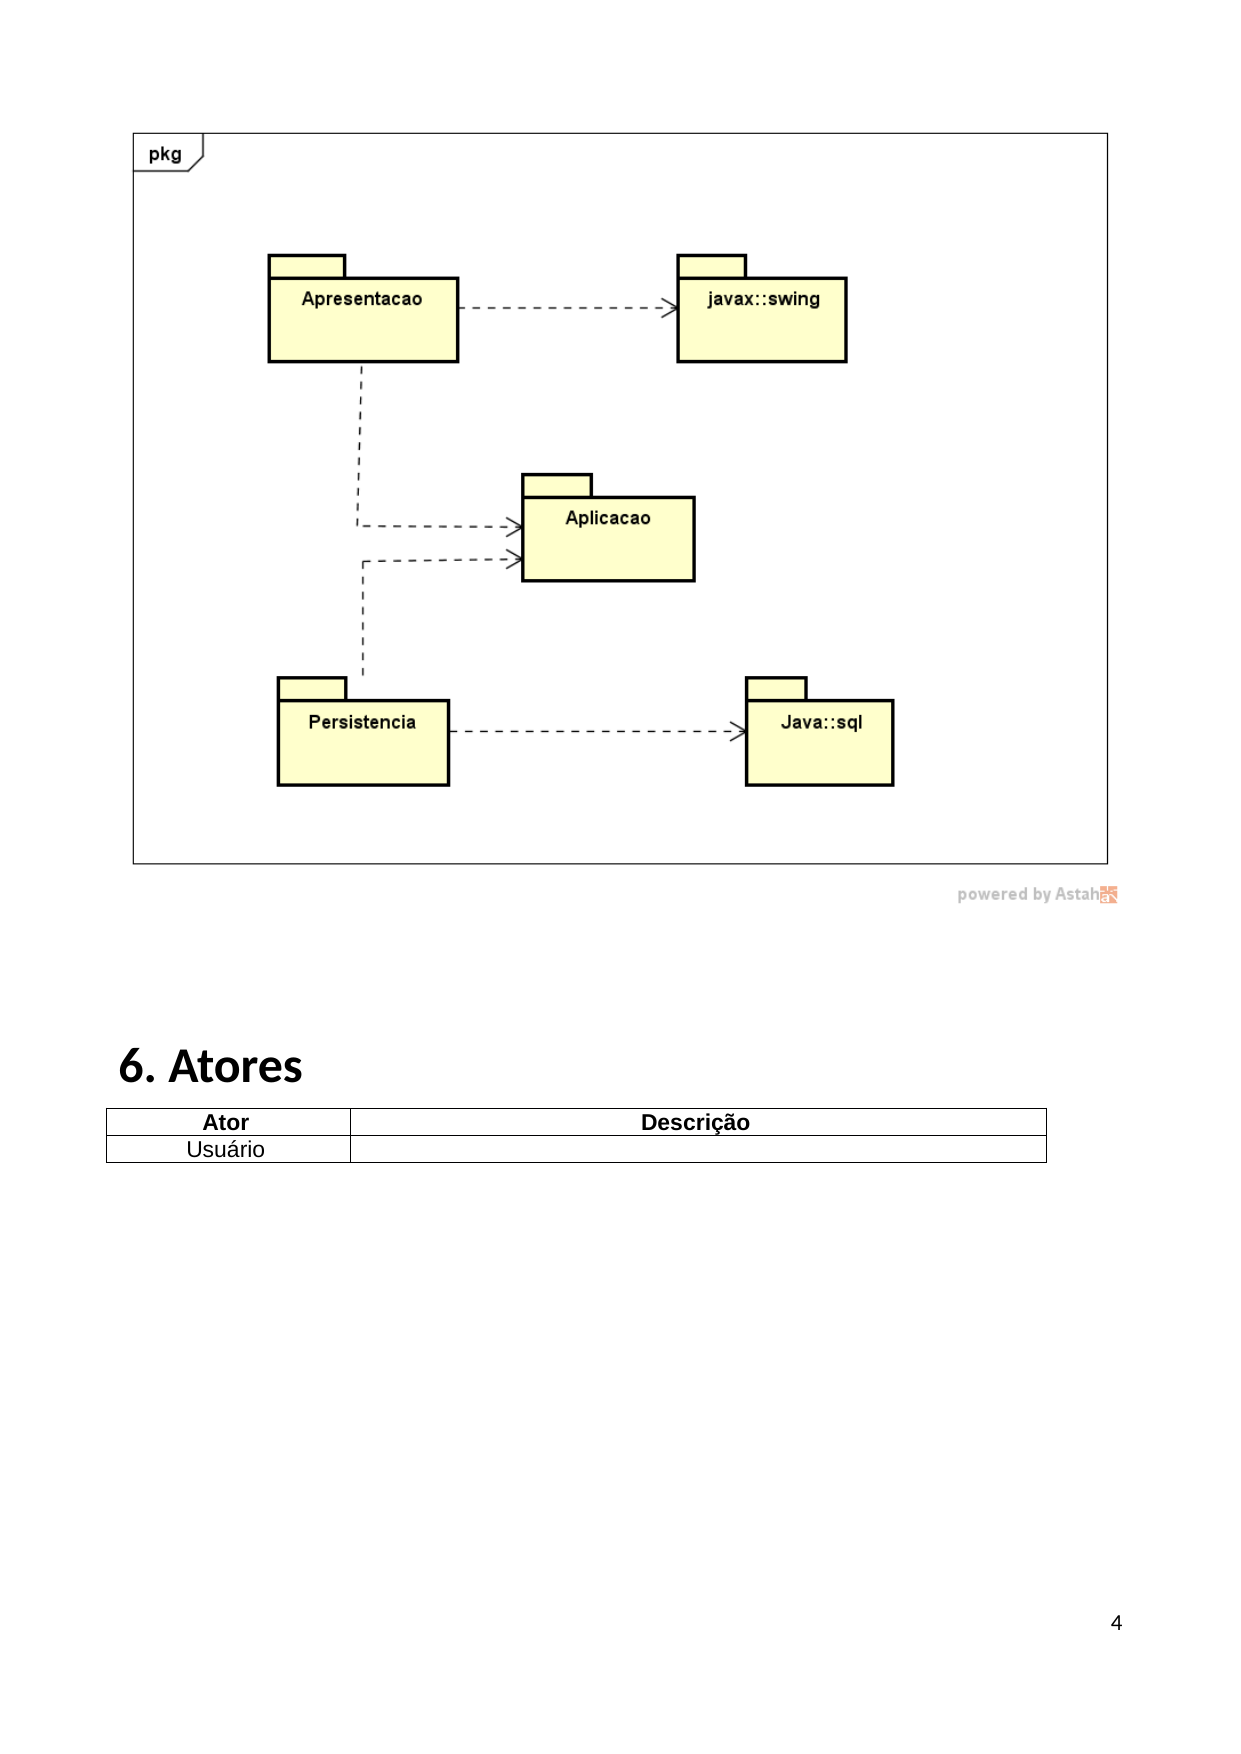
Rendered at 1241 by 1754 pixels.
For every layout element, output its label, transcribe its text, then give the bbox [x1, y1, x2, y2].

table_header Ator [107, 1109, 350, 1135]
subtitle 6. Atores [118, 1034, 1122, 1095]
table_cell [351, 1136, 1046, 1162]
picture [118, 118, 1123, 909]
table_cell Usuário [107, 1136, 350, 1162]
table_header Descrição [351, 1109, 1046, 1135]
